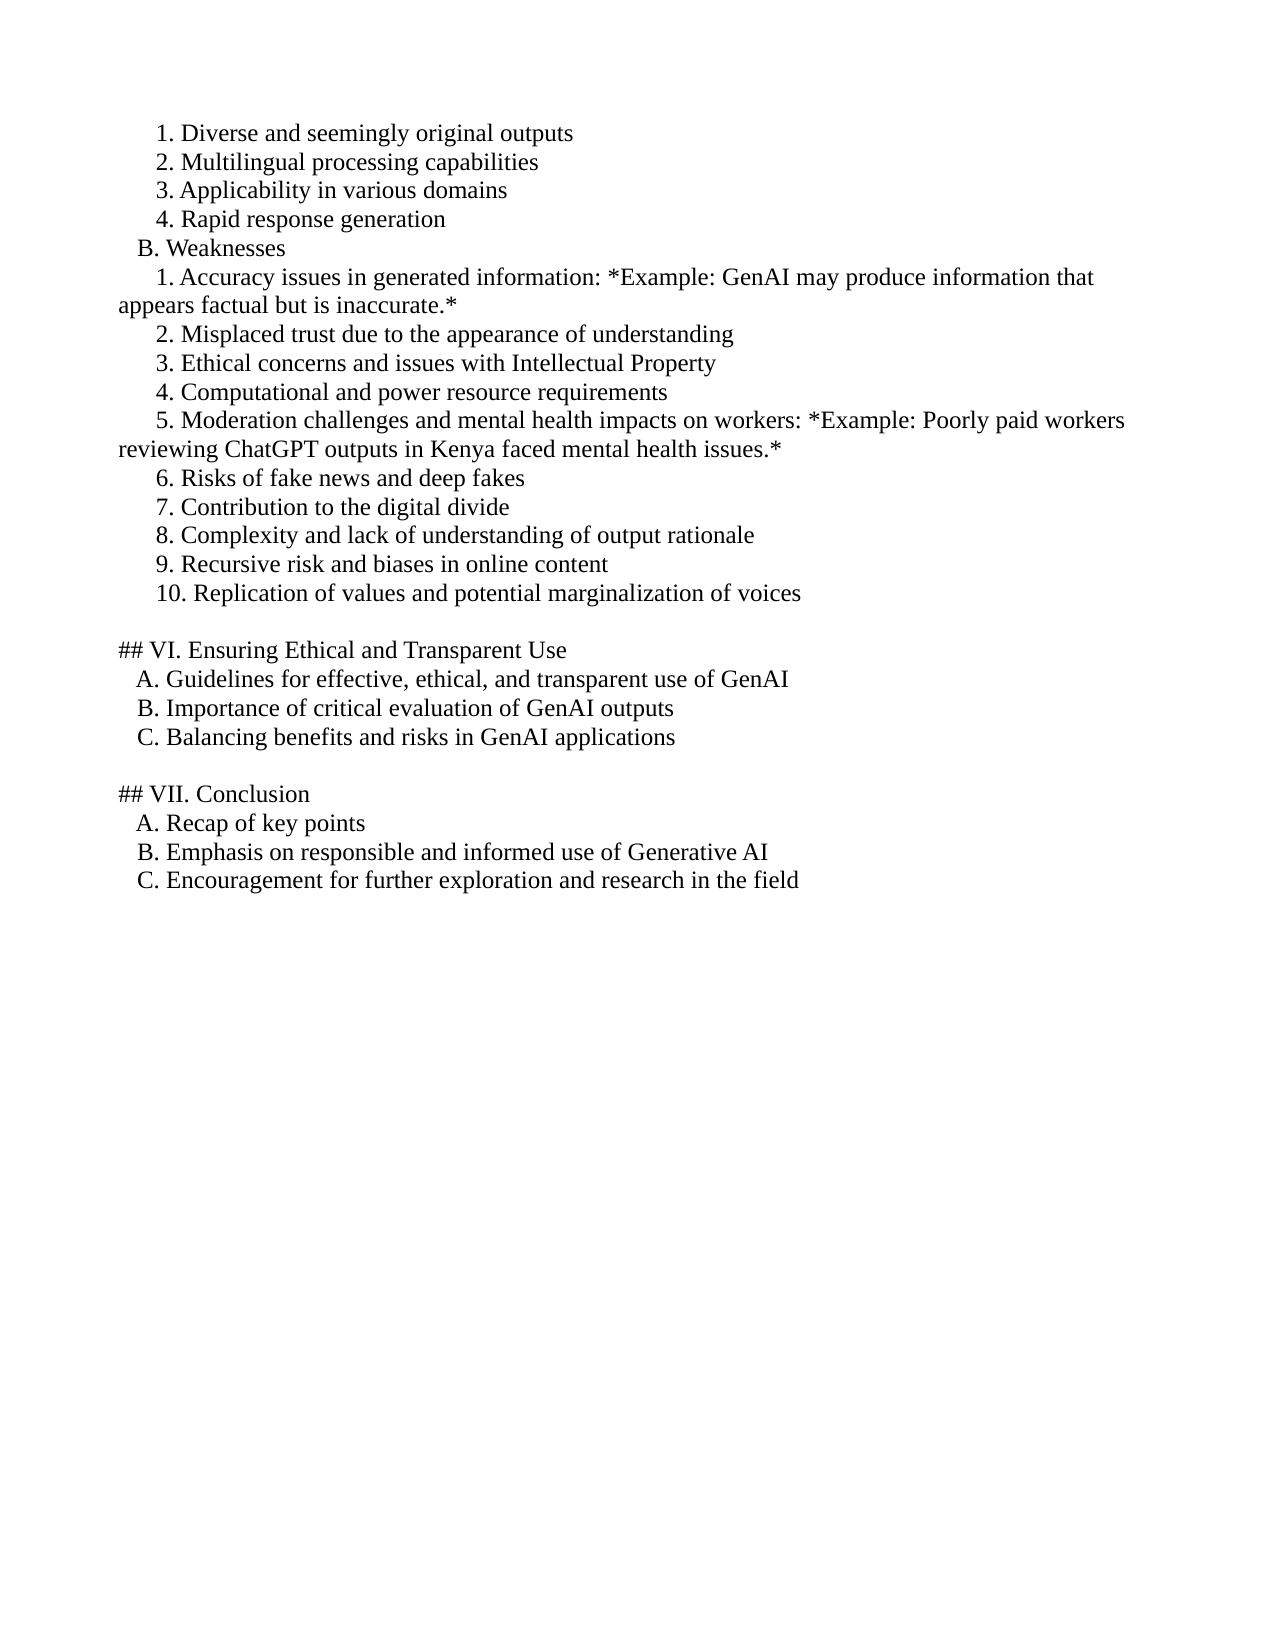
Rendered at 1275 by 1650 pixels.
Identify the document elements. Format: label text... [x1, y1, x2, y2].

text B. Weaknesses [118, 233, 1157, 262]
text C. Encouragement for further exploration and research in the field [118, 866, 1157, 894]
text 6. Risks of fake news and deep fakes [118, 463, 1157, 492]
text 2. Misplaced trust due to the appearance of understanding [118, 319, 1157, 348]
text 3. Ethical concerns and issues with Intellectual Property [118, 348, 1157, 377]
text A. Recap of key points [118, 808, 1157, 837]
text C. Balancing benefits and risks in GenAI applications [118, 722, 1157, 751]
text A. Guidelines for effective, ethical, and transparent use of GenAI [118, 664, 1157, 693]
text 5. Moderation challenges and mental health impacts on workers: *Example: Poorly paid workers reviewing ChatGPT outputs in Kenya faced mental health issues.* [118, 406, 1157, 463]
text ## VII. Conclusion [118, 779, 1157, 808]
text 2. Multilingual processing capabilities [118, 147, 1157, 176]
text 3. Applicability in various domains [118, 176, 1157, 204]
text 1. Diverse and seemingly original outputs [118, 118, 1157, 147]
text 4. Computational and power resource requirements [118, 377, 1157, 406]
text 9. Recursive risk and biases in online content [118, 549, 1157, 578]
text 8. Complexity and lack of understanding of output rationale [118, 521, 1157, 549]
text 10. Replication of values and potential marginalization of voices [118, 578, 1157, 607]
text 4. Rapid response generation [118, 204, 1157, 233]
text B. Emphasis on responsible and informed use of Generative AI [118, 837, 1157, 866]
text 7. Contribution to the digital divide [118, 492, 1157, 521]
text 1. Accuracy issues in generated information: *Example: GenAI may produce information that appears factual but is inaccurate.* [118, 262, 1157, 319]
text ## VI. Ensuring Ethical and Transparent Use [118, 636, 1157, 664]
text B. Importance of critical evaluation of GenAI outputs [118, 693, 1157, 722]
